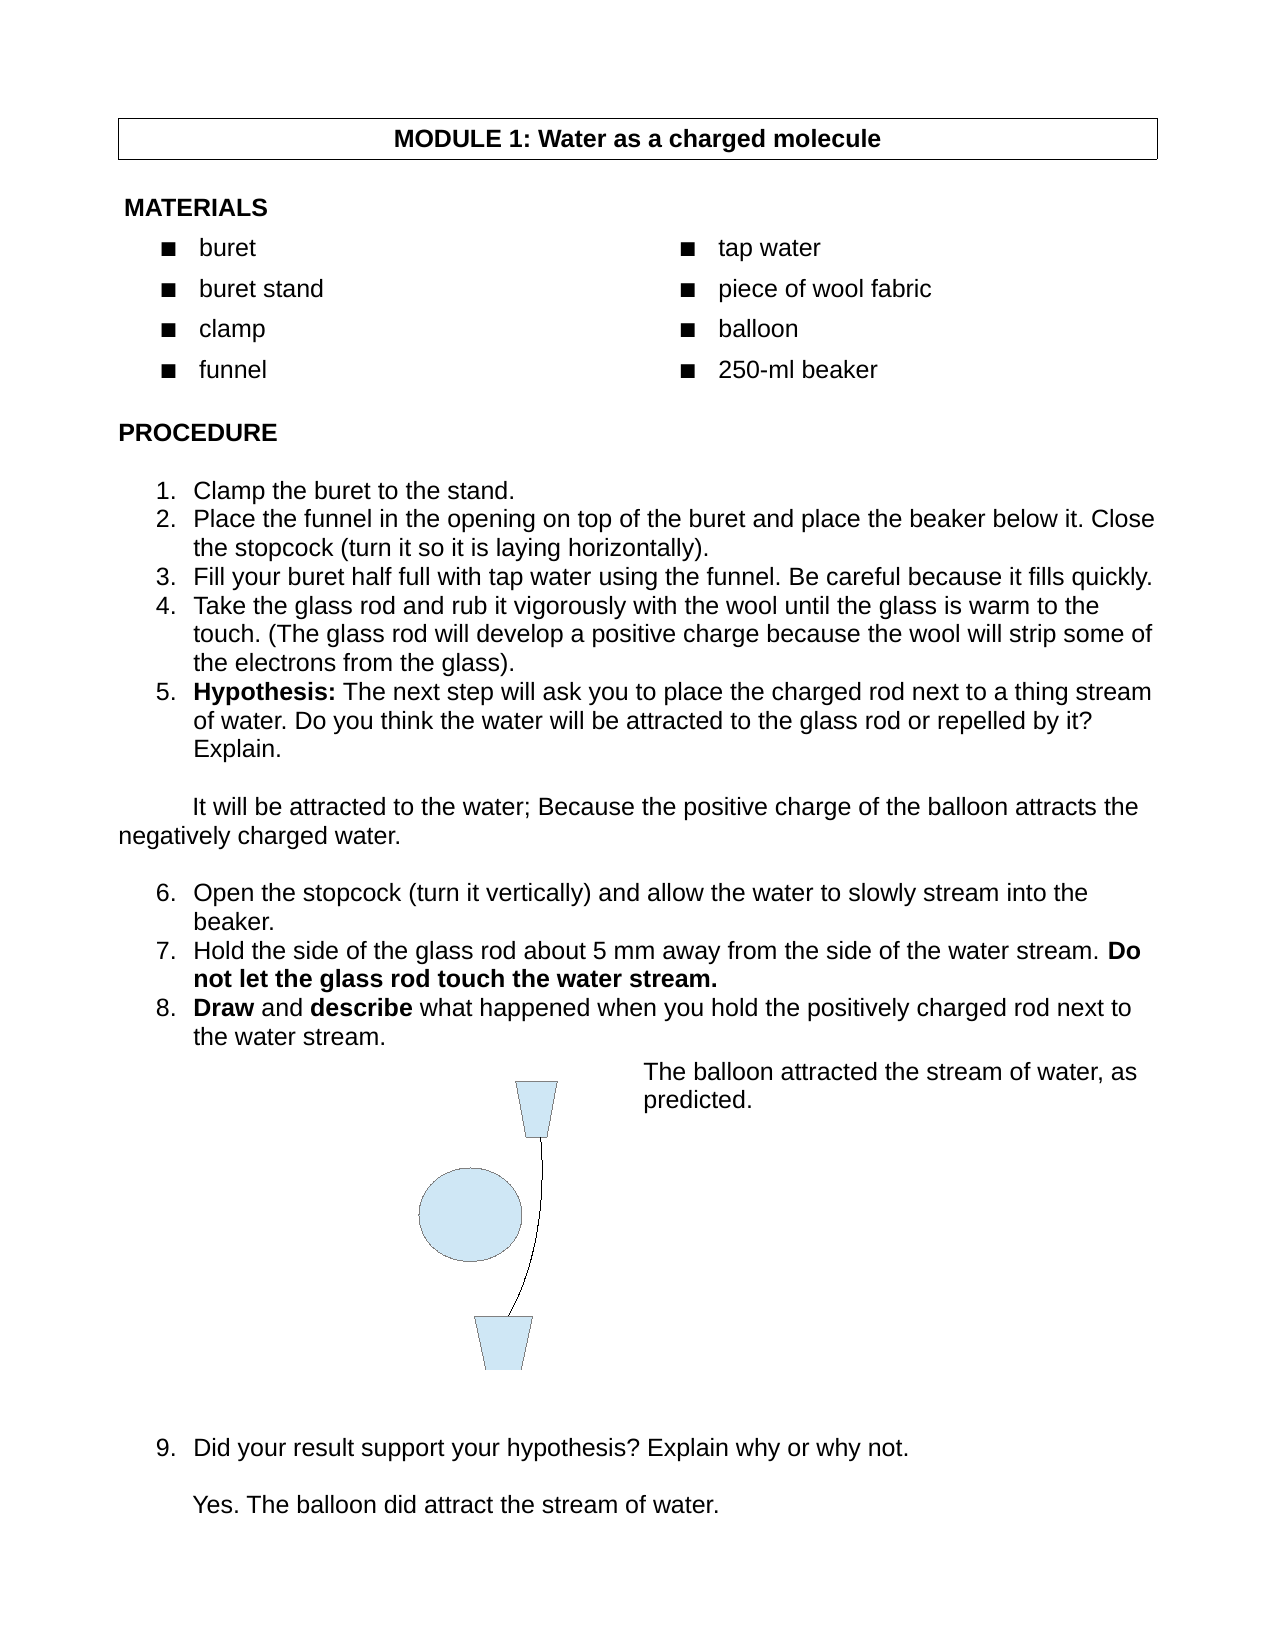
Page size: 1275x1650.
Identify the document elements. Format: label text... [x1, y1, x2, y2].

table_header The balloon attracted the stream of water, as predicted. [638, 1052, 1157, 1404]
table_header MODULE 1: Water as a charged molecule [119, 119, 1157, 158]
table_cell buret [119, 229, 637, 268]
list Take the glass rod and rub it vigorously with the wool until the glass is warm to the touch. (The glass rod will develop a positive charge because the wool will strip some of the electrons from the glass). [156, 591, 1157, 677]
list Clamp the buret to the stand. [156, 476, 1157, 504]
table_cell balloon [638, 310, 1157, 349]
list Open the stopcock (turn it vertically) and allow the water to slowly stream into the beaker. [156, 878, 1157, 936]
text It will be attracted to the water; Because the positive charge of the balloon attracts the negatively charged water. [118, 792, 1157, 849]
table_cell funnel [119, 350, 637, 389]
table_header [638, 188, 1157, 228]
text PROCEDURE [118, 418, 1157, 447]
table_cell tap water [638, 229, 1157, 268]
table_cell 250-ml beaker [638, 350, 1157, 389]
table_header MATERIALS [119, 188, 637, 228]
list Hold the side of the glass rod about 5 mm away from the side of the water stream. Do not let the glass rod touch the water stream. [156, 936, 1157, 993]
text Yes. The balloon did attract the stream of water. [118, 1490, 1157, 1519]
list Did your result support your hypothesis? Explain why or why not. [156, 1433, 1157, 1462]
list Place the funnel in the opening on top of the buret and place the beaker below it. Close the stopcock (turn it so it is laying horizontally). [156, 504, 1157, 562]
list Fill your buret half full with tap water using the funnel. Be careful because it fills quickly. [156, 562, 1157, 591]
table_cell clamp [119, 310, 637, 349]
table_cell piece of wool fabric [638, 269, 1157, 308]
table_cell buret stand [119, 269, 637, 308]
table_header [119, 1052, 637, 1404]
list Hypothesis: The next step will ask you to place the charged rod next to a thing stream of water. Do you think the water will be attracted to the glass rod or repelled by it? Explain. [156, 677, 1157, 763]
list Draw and describe what happened when you hold the positively charged rod next to the water stream. [156, 993, 1157, 1051]
